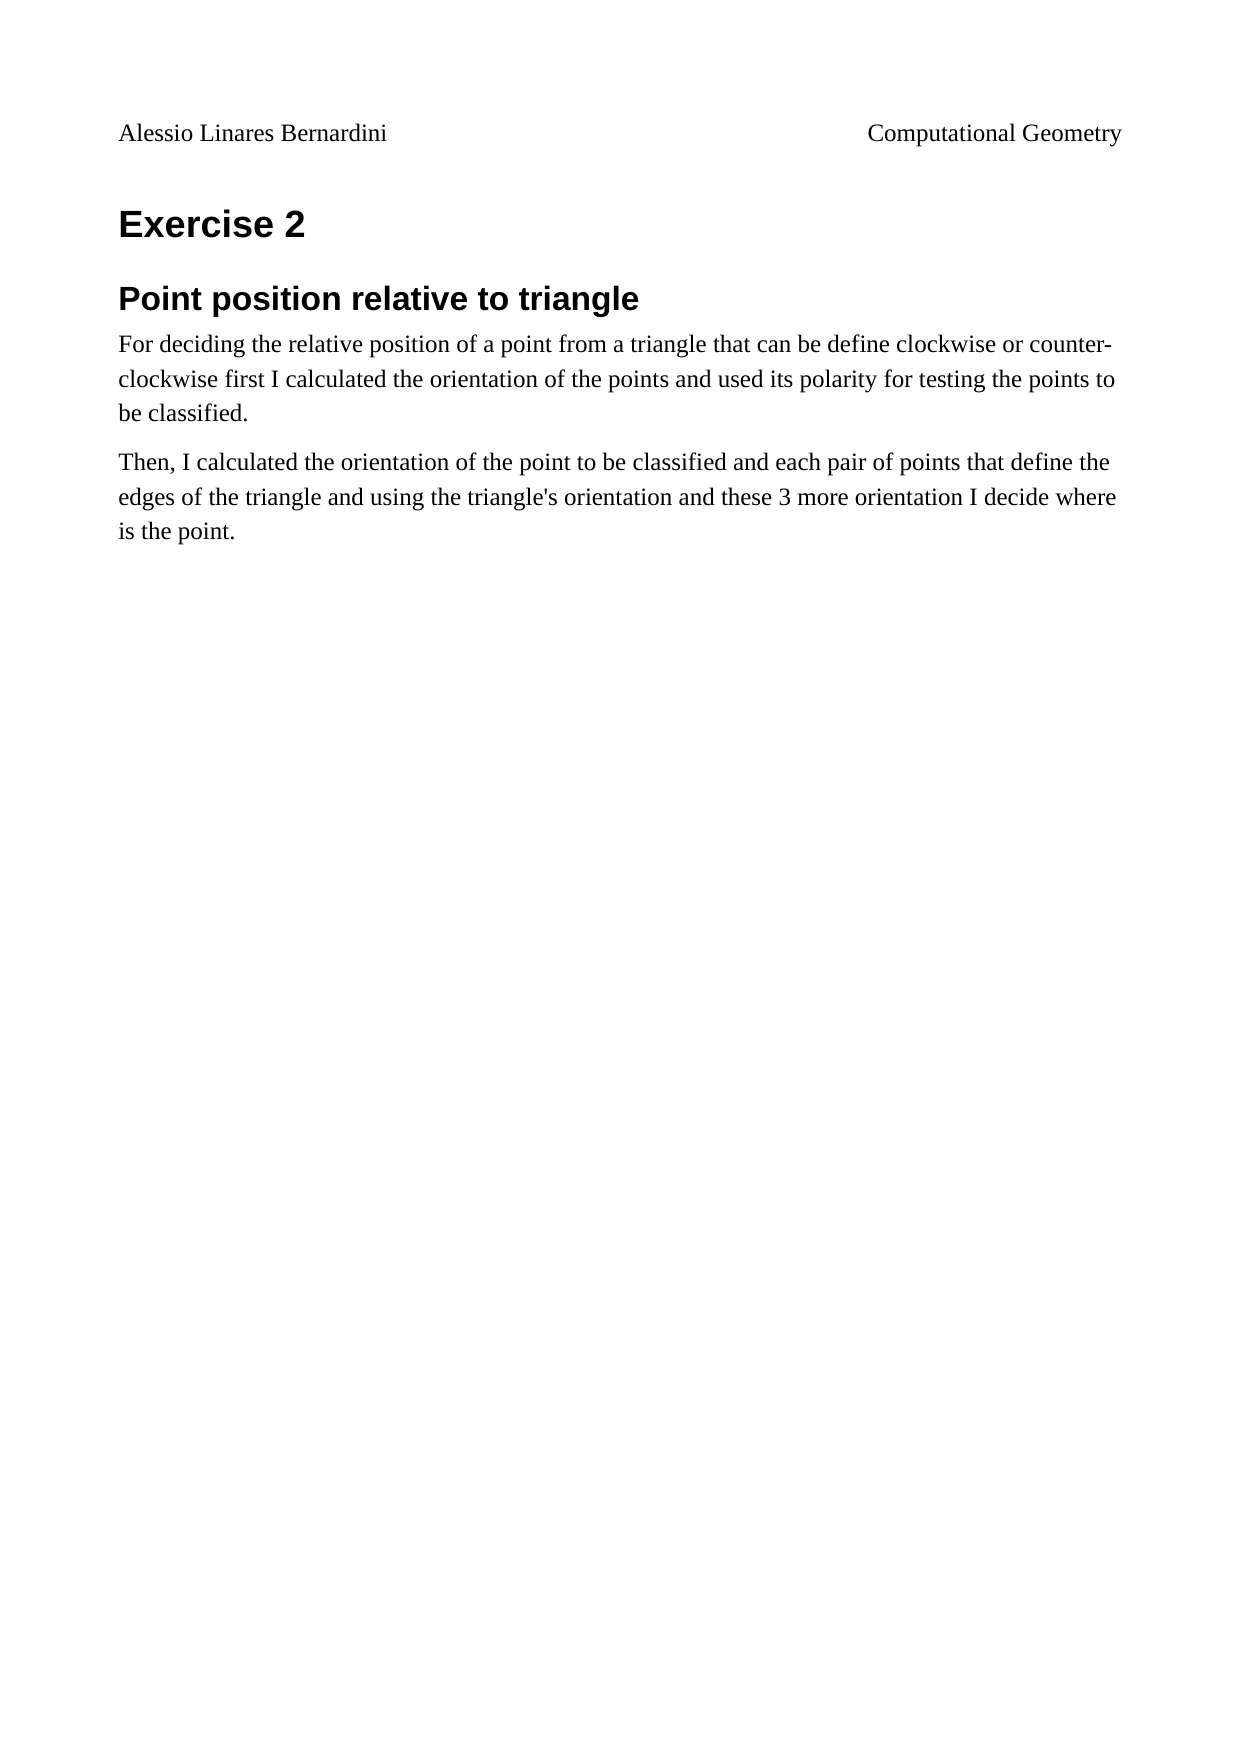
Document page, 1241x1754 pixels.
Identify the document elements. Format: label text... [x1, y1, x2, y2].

subtitle Exercise 2 [118, 201, 1122, 245]
text Then, I calculated the orientation of the point to be classified and each pair of points that define the edges of the triangle and using the triangle's orientation and these 3 more orientation I decide where is the point. [118, 447, 1122, 545]
text For deciding the relative position of a point from a triangle that can be define clockwise or counter-clockwise first I calculated the orientation of the points and used its polarity for testing the points to be classified. [118, 329, 1122, 427]
subtitle Point position relative to triangle [118, 278, 1122, 317]
